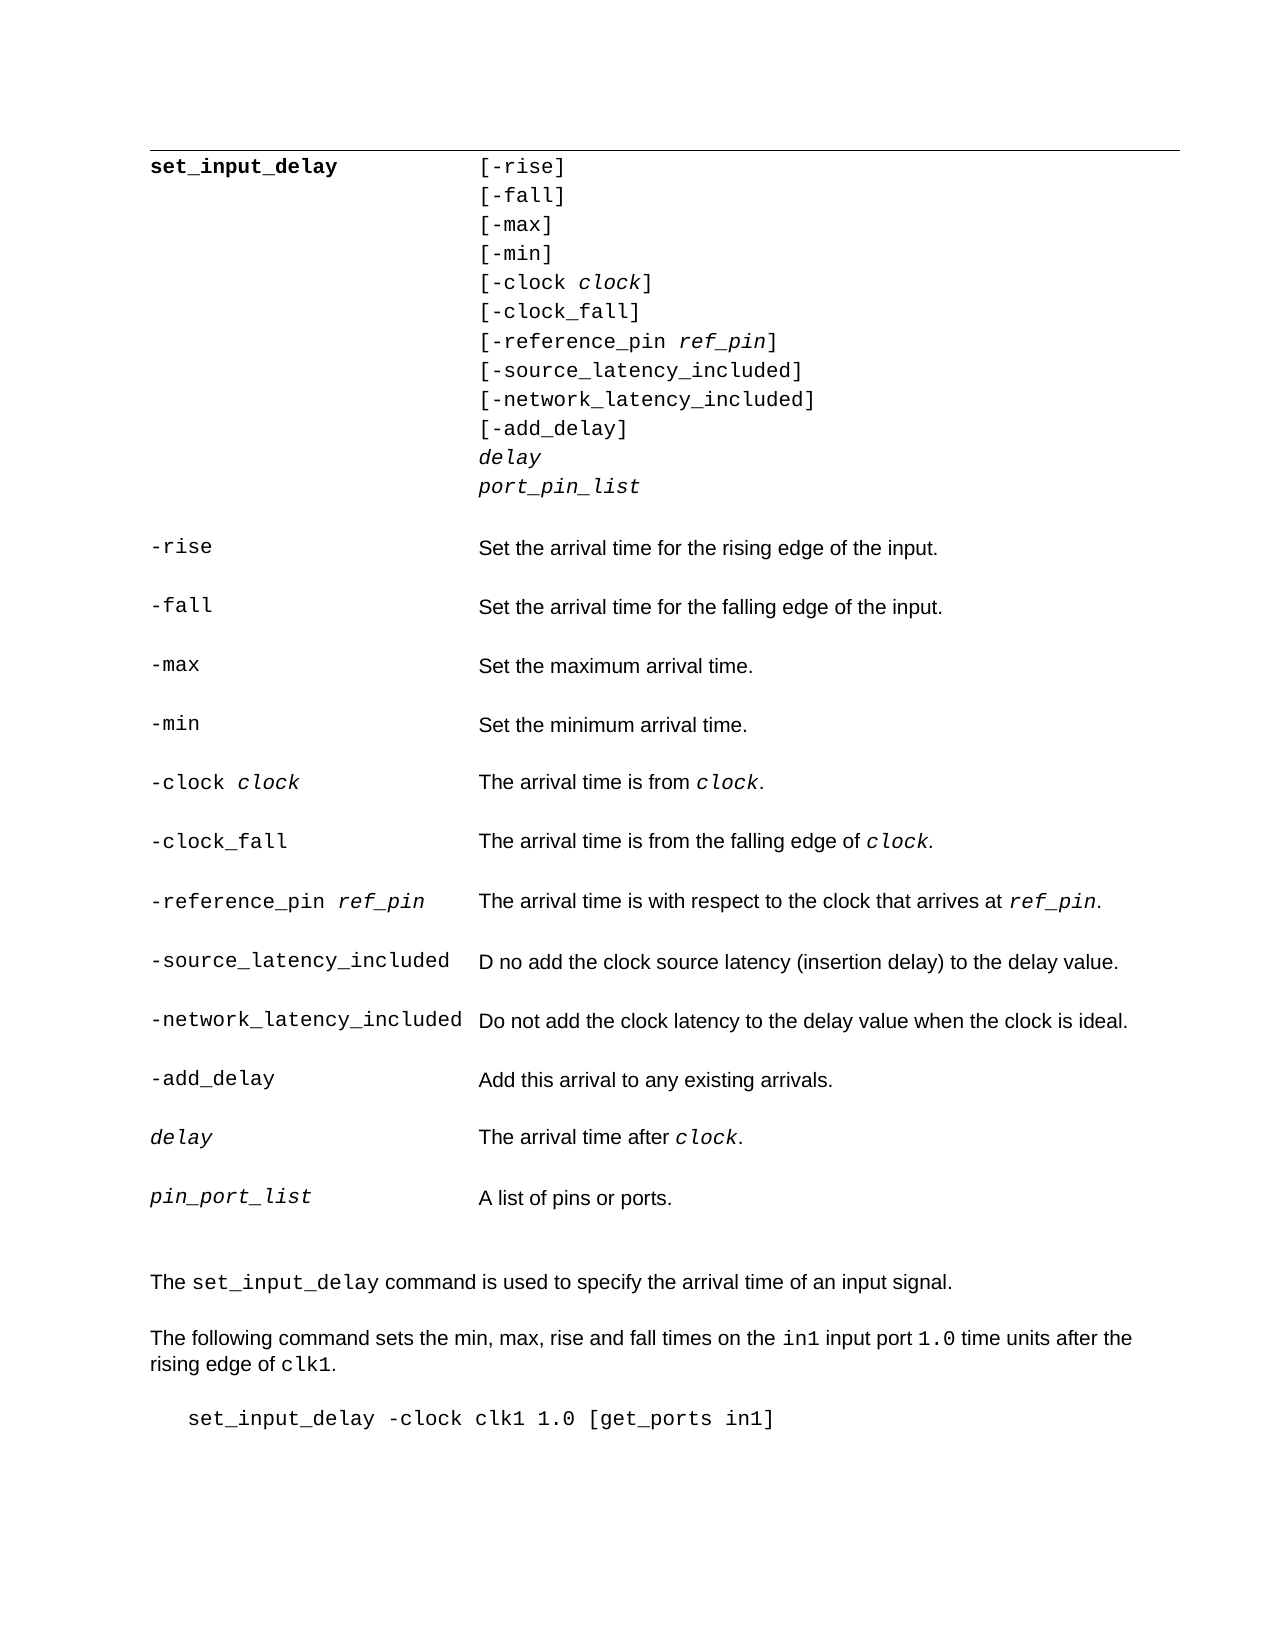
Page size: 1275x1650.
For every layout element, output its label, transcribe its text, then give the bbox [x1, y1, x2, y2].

table_cell -min [150, 708, 478, 767]
table_cell Do not add the clock latency to the delay value when the clock is ideal. [478, 1004, 1180, 1063]
table_cell The arrival time is from clock. [478, 767, 1180, 826]
table_cell A list of pins or ports. [478, 1181, 1180, 1240]
table_cell -network_latency_included [150, 1004, 478, 1063]
table_cell -clock clock [150, 767, 478, 826]
table_cell -fall [150, 589, 478, 648]
table_cell -reference_pin ref_pin [150, 885, 478, 944]
text set_input_delay -clock clk1 1.0 [get_ports in1] [187, 1408, 1180, 1431]
text The set_input_delay command is used to specify the arrival time of an input signal. [150, 1270, 1180, 1296]
table_cell -max [150, 649, 478, 708]
table_cell delay [150, 1122, 478, 1181]
table_cell The arrival time is from the falling edge of clock. [478, 826, 1180, 885]
table_cell Set the minimum arrival time. [478, 708, 1180, 767]
table_cell Add this arrival to any existing arrivals. [478, 1063, 1180, 1122]
table_cell -add_delay [150, 1063, 478, 1122]
table_header [-rise] [-fall] [-max] [-min] [-clock clock] [-clock_fall] [-reference_pin ref_pin] [-source_latency_included] [-network_latency_included] [-add_delay] delay port_pin_list [478, 151, 1180, 530]
text The following command sets the min, max, rise and fall times on the in1 input port 1.0 time units after the rising edge of clk1. [150, 1326, 1180, 1378]
table_cell pin_port_list [150, 1181, 478, 1240]
table_cell The arrival time is with respect to the clock that arrives at ref_pin. [478, 885, 1180, 944]
table_cell Set the maximum arrival time. [478, 649, 1180, 708]
table_cell Set the arrival time for the falling edge of the input. [478, 589, 1180, 648]
table_cell The arrival time after clock. [478, 1122, 1180, 1181]
table_cell Set the arrival time for the rising edge of the input. [478, 530, 1180, 589]
table_cell -clock_fall [150, 826, 478, 885]
table_cell -rise [150, 530, 478, 589]
table_cell -source_latency_included [150, 944, 478, 1003]
table_cell D no add the clock source latency (insertion delay) to the delay value. [478, 944, 1180, 1003]
table_header set_input_delay [150, 151, 478, 530]
